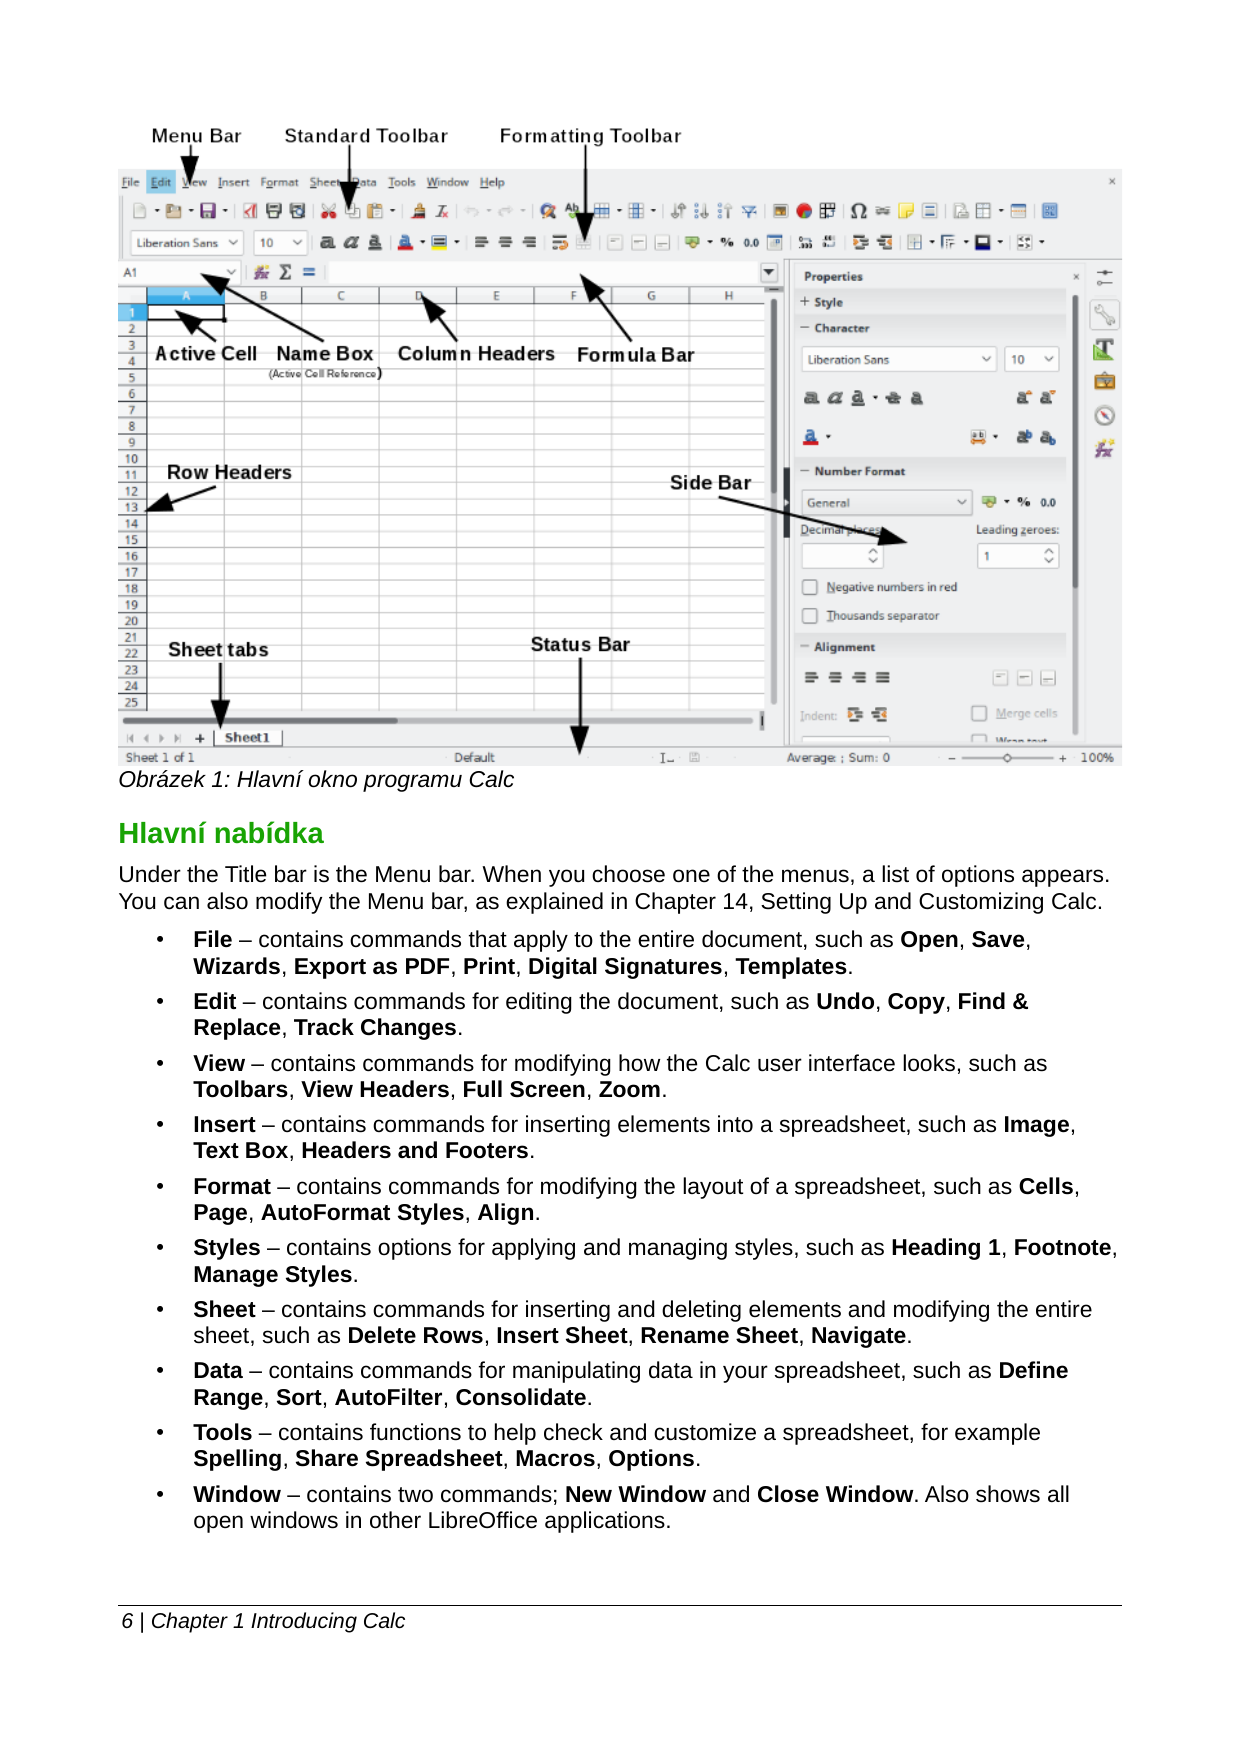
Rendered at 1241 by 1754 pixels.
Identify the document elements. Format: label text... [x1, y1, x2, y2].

list File – contains commands that apply to the entire document, such as Open, Save, Wizards, Export as PDF, Print, Digital Signatures, Templates. [156, 926, 1122, 979]
list Styles – contains options for applying and managing styles, such as Heading 1, Footnote, Manage Styles. [156, 1234, 1122, 1287]
list Window – contains two commands; New Window and Close Window. Also shows all open windows in other LibreOffice applications. [156, 1481, 1122, 1533]
list Insert – contains commands for inserting elements into a spreadsheet, such as Image, Text Box, Headers and Footers. [156, 1111, 1122, 1164]
picture [118, 118, 1123, 766]
text Obrázek 1: Hlavní okno programu Calc [118, 766, 1122, 792]
list View – contains commands for modifying how the Calc user interface looks, such as Toolbars, View Headers, Full Screen, Zoom. [156, 1049, 1122, 1102]
list Tools – contains functions to help check and customize a spreadsheet, for example Spelling, Share Spreadsheet, Macros, Options. [156, 1419, 1122, 1472]
list Data – contains commands for manipulating data in your spreadsheet, such as Define Range, Sort, AutoFilter, Consolidate. [156, 1357, 1122, 1410]
text Under the Title bar is the Menu bar. When you choose one of the menus, a list of options appears. You can also modify the Menu bar, as explained in Chapter 14, Setting Up and Customizing Calc. [118, 861, 1122, 914]
list Format – contains commands for modifying the layout of a spreadsheet, such as Cells, Page, AutoFormat Styles, Align. [156, 1173, 1122, 1225]
subtitle Hlavní nabídka [118, 816, 1122, 849]
list Sheet – contains commands for inserting and deleting elements and modifying the entire sheet, such as Delete Rows, Insert Sheet, Rename Sheet, Navigate. [156, 1296, 1122, 1348]
list Edit – contains commands for editing the document, such as Undo, Copy, Find & Replace, Track Changes. [156, 988, 1122, 1041]
